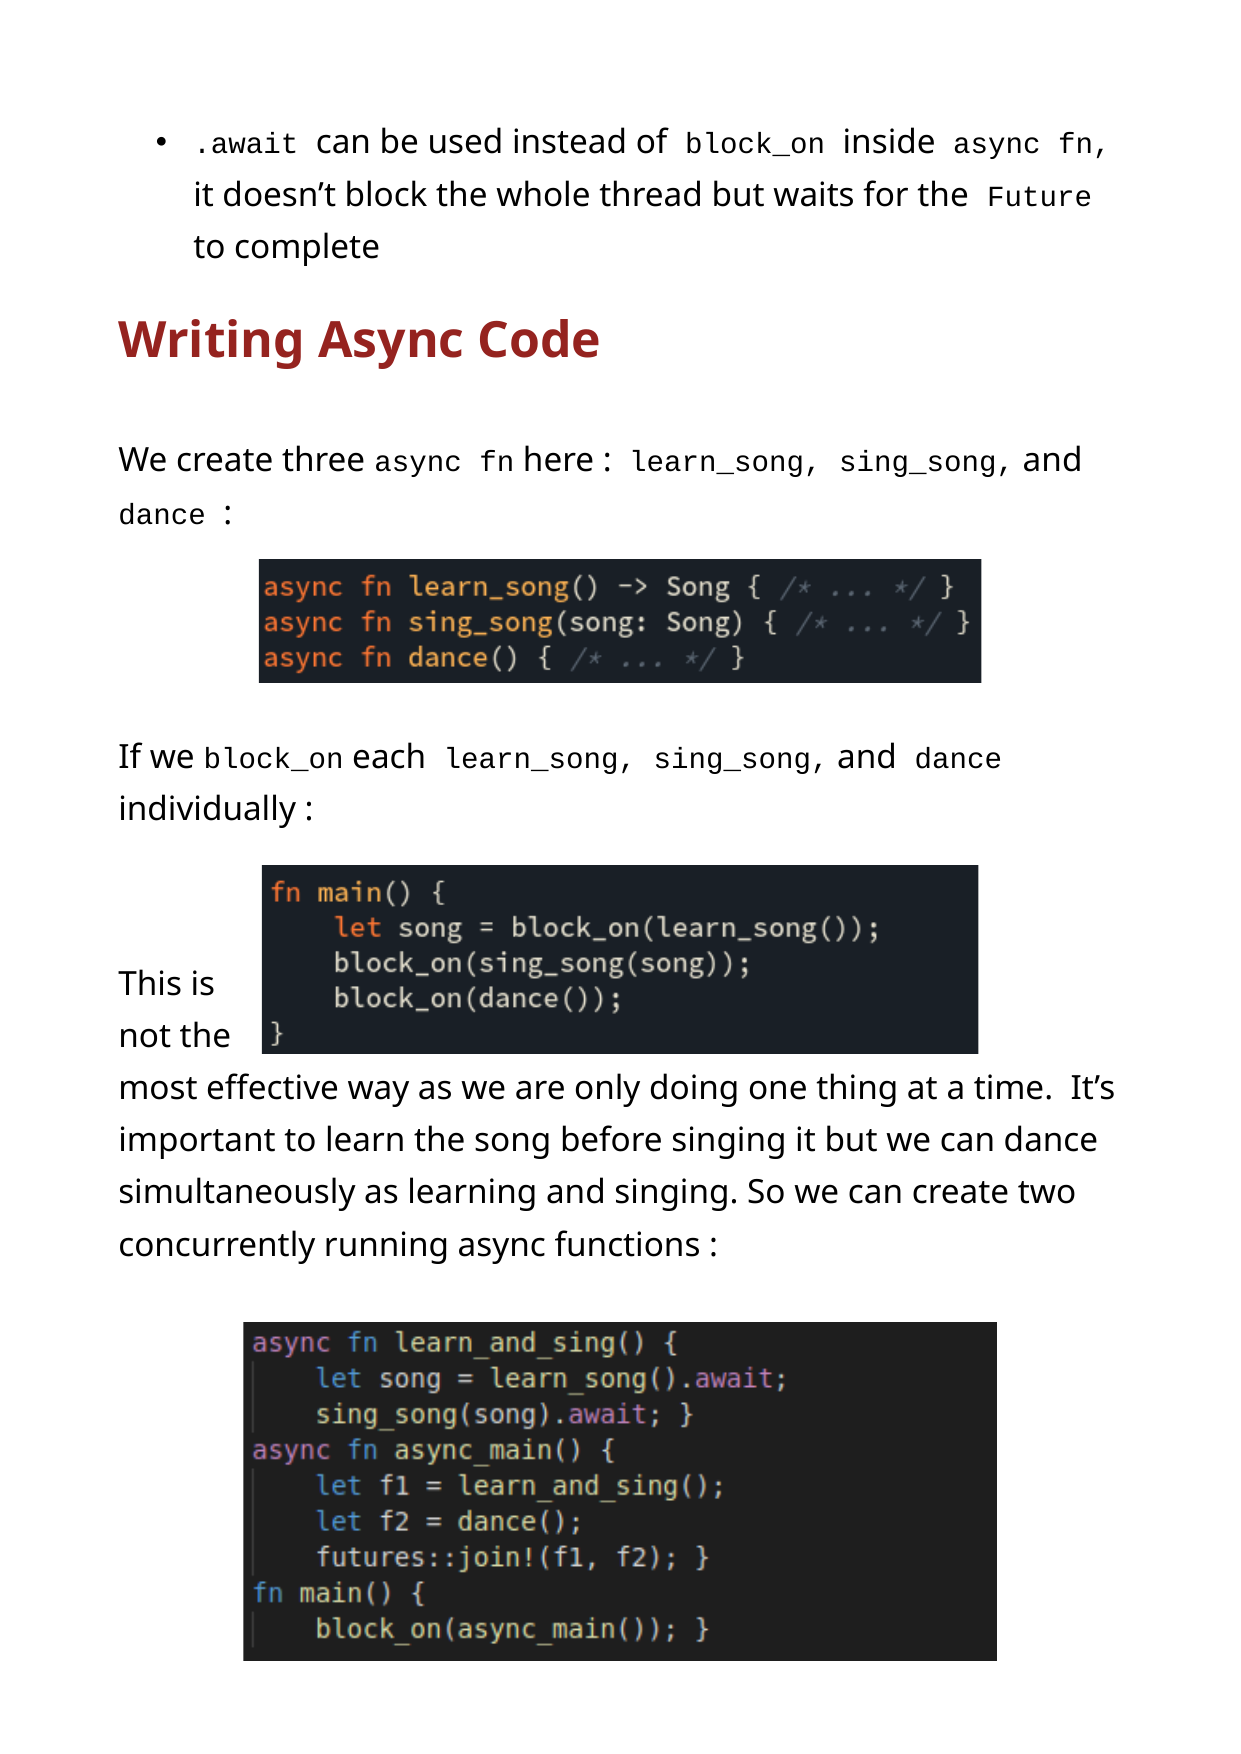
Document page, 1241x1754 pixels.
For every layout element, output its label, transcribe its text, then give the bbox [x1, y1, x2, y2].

picture [243, 1322, 997, 1661]
text This is not the most effective way as we are only doing one thing at a time. It’s important to learn the song before singing it but we can dance simultaneously as learning and singing. So we can create two concurrently running async functions : [118, 959, 1122, 1266]
list .await can be used instead of block_on inside async fn, it doesn’t block the whole thread but waits for the Future to complete [156, 118, 1122, 268]
text Writing Async Code [118, 304, 1122, 372]
text If we block_on each learn_song, sing_song, and dance individually : [118, 733, 1122, 830]
picture [261, 865, 979, 1054]
text We create three async fn here : learn_song, sing_song, and dance : [118, 436, 1122, 534]
picture [258, 559, 982, 683]
